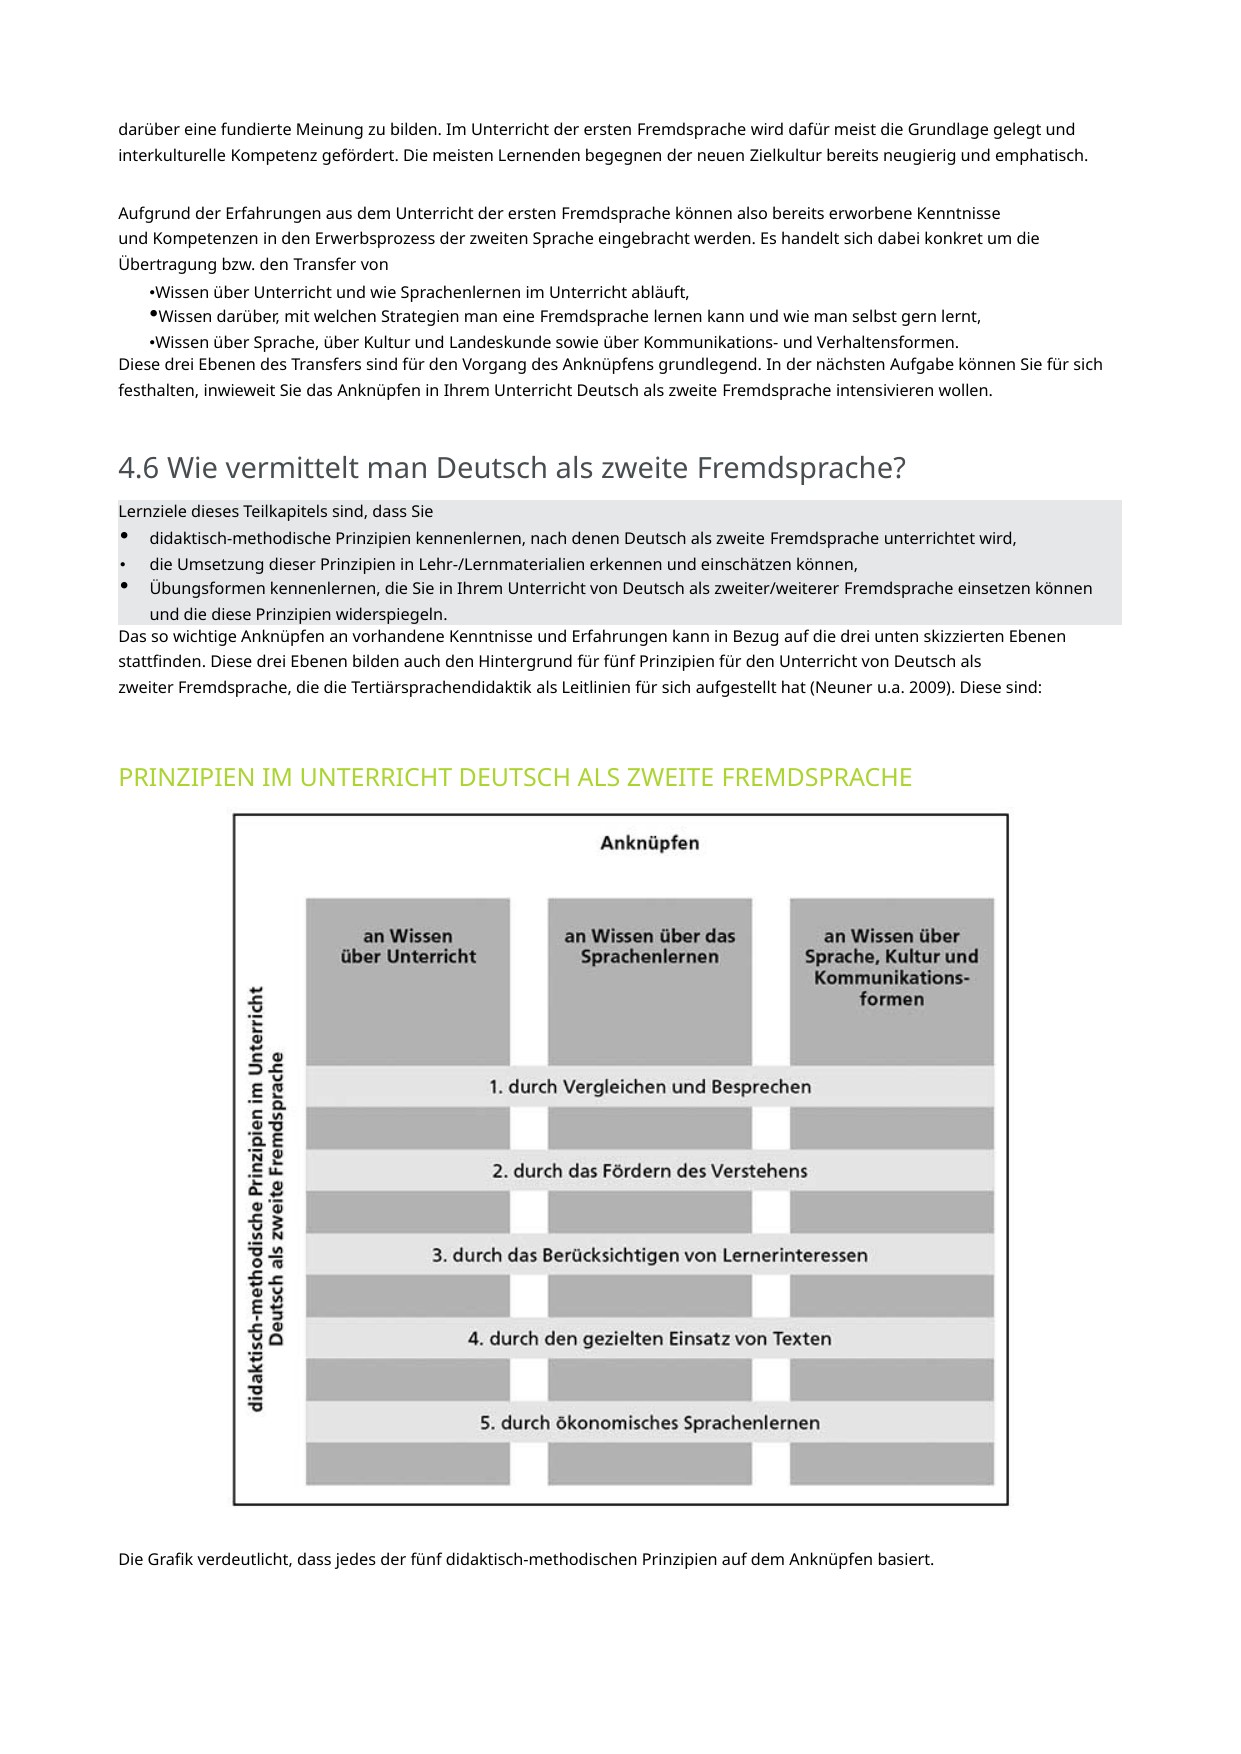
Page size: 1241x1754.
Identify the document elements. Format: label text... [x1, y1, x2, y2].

picture [226, 807, 1014, 1511]
list Wissen darüber, mit welchen Strategien man eine Fremdsprache lernen kann und wie man selbst gern lernt, [118, 303, 1122, 328]
subtitle 4.6 Wie vermittelt man Deutsch als zweite Fremdsprache? [118, 447, 1122, 487]
text Die Grafik verdeutlicht, dass jedes der fünf didaktisch-methodischen Prinzipien auf dem Anknüpfen basiert. [118, 1548, 1122, 1570]
text darüber eine fundierte Meinung zu bilden. Im Unterricht der ersten Fremdsprache wird dafür meist die Grundlage gelegt und interkulturelle Kompetenz gefördert. Die meisten Lernenden begegnen der neuen Zielkultur bereits neugierig und emphatisch. [118, 118, 1122, 166]
subtitle PRINZIPIEN IM UNTERRICHT DEUTSCH ALS ZWEITE FREMDSPRACHE [118, 759, 1122, 793]
text Lernziele dieses Teilkapitels sind, dass Sie [118, 499, 1122, 522]
list Wissen über Unterricht und wie Sprachenlernen im Unterricht abläuft, [118, 278, 1122, 303]
text Diese drei Ebenen des Transfers sind für den Vorgang des Anknüpfens grundlegend. In der nächsten Aufgabe können Sie für sich festhalten, inwieweit Sie das Anknüpfen in Ihrem Unterricht Deutsch als zweite Fremdsprache intensivieren wollen. [118, 353, 1122, 401]
list die Umsetzung dieser Prinzipien in Lehr-/Lernmaterialien erkennen und einschätzen können, [120, 550, 1122, 575]
text Aufgrund der Erfahrungen aus dem Unterricht der ersten Fremdsprache können also bereits erworbene Kenntnisse und Kompetenzen in den Erwerbsprozess der zweiten Sprache eingebracht werden. Es handelt sich dabei konkret um die Übertragung bzw. den Transfer von [118, 202, 1122, 275]
list Übungsformen kennenlernen, die Sie in Ihrem Unterricht von Deutsch als zweiter/weiterer Fremdsprache einsetzen können und die diese Prinzipien widerspiegeln. [120, 575, 1122, 625]
text Das so wichtige Anknüpfen an vorhandene Kenntnisse und Erfahrungen kann in Bezug auf die drei unten skizzierten Ebenen stattfinden. Diese drei Ebenen bilden auch den Hintergrund für fünf Prinzipien für den Unterricht von Deutsch als zweiter Fremdsprache, die die Tertiärsprachendidaktik als Leitlinien für sich aufgestellt hat (Neuner u.a. 2009). Diese sind: [118, 625, 1122, 698]
list didaktisch-methodische Prinzipien kennenlernen, nach denen Deutsch als zweite Fremdsprache unterrichtet wird, [120, 525, 1122, 550]
list Wissen über Sprache, über Kultur und Landeskunde sowie über Kommunikations- und Verhaltensformen. [118, 328, 1122, 353]
